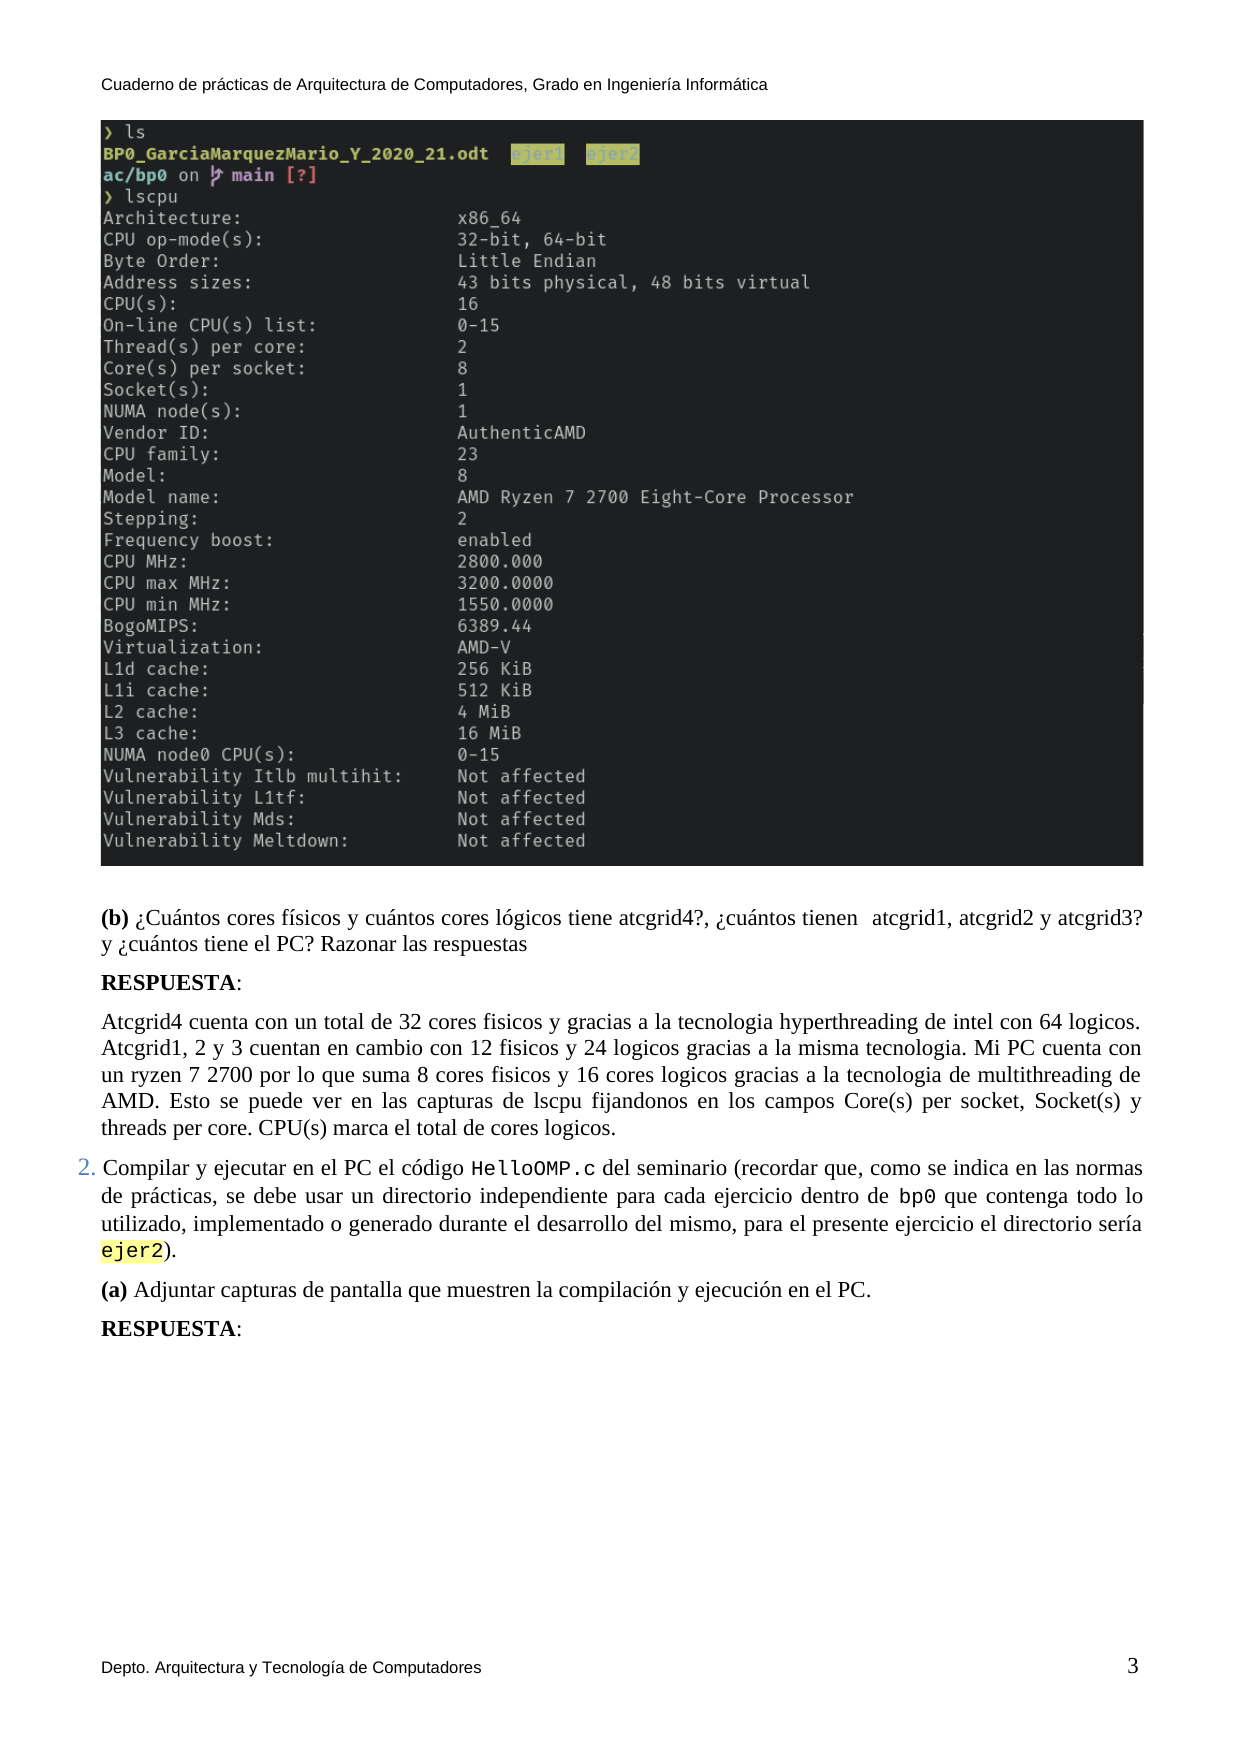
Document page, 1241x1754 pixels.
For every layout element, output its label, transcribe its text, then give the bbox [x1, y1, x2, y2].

text (a) Adjuntar capturas de pantalla que muestren la compilación y ejecución en el PC. [101, 1276, 1143, 1302]
text (b) ¿Cuántos cores físicos y cuántos cores lógicos tiene atcgrid4?, ¿cuántos tienen atcgrid1, atcgrid2 y atcgrid3? y ¿cuántos tiene el PC? Razonar las respuestas [101, 904, 1143, 957]
list Atcgrid4 cuenta con un total de 32 cores fisicos y gracias a la tecnologia hyperthreading de intel con 64 logicos. Atcgrid1, 2 y 3 cuentan en cambio con 12 fisicos y 24 logicos gracias a la misma tecnologia. Mi PC cuenta con un ryzen 7 2700 por lo que suma 8 cores fisicos y 16 cores logicos gracias a la tecnologia de multithreading de AMD. Esto se puede ver en las capturas de lscpu fijandonos en los campos Core(s) per socket, Socket(s) y threads per core. CPU(s) marca el total de cores logicos. [101, 1008, 1143, 1140]
list RESPUESTA: [101, 969, 1143, 996]
text RESPUESTA: [101, 1315, 1143, 1341]
list Compilar y ejecutar en el PC el código HelloOMP.c del seminario (recordar que, como se indica en las normas de prácticas, se debe usar un directorio independiente para cada ejercicio dentro de bp0 que contenga todo lo utilizado, implementado o generado durante el desarrollo del mismo, para el presente ejercicio el directorio sería ejer2). [71, 1152, 1143, 1263]
picture [100, 120, 1144, 866]
